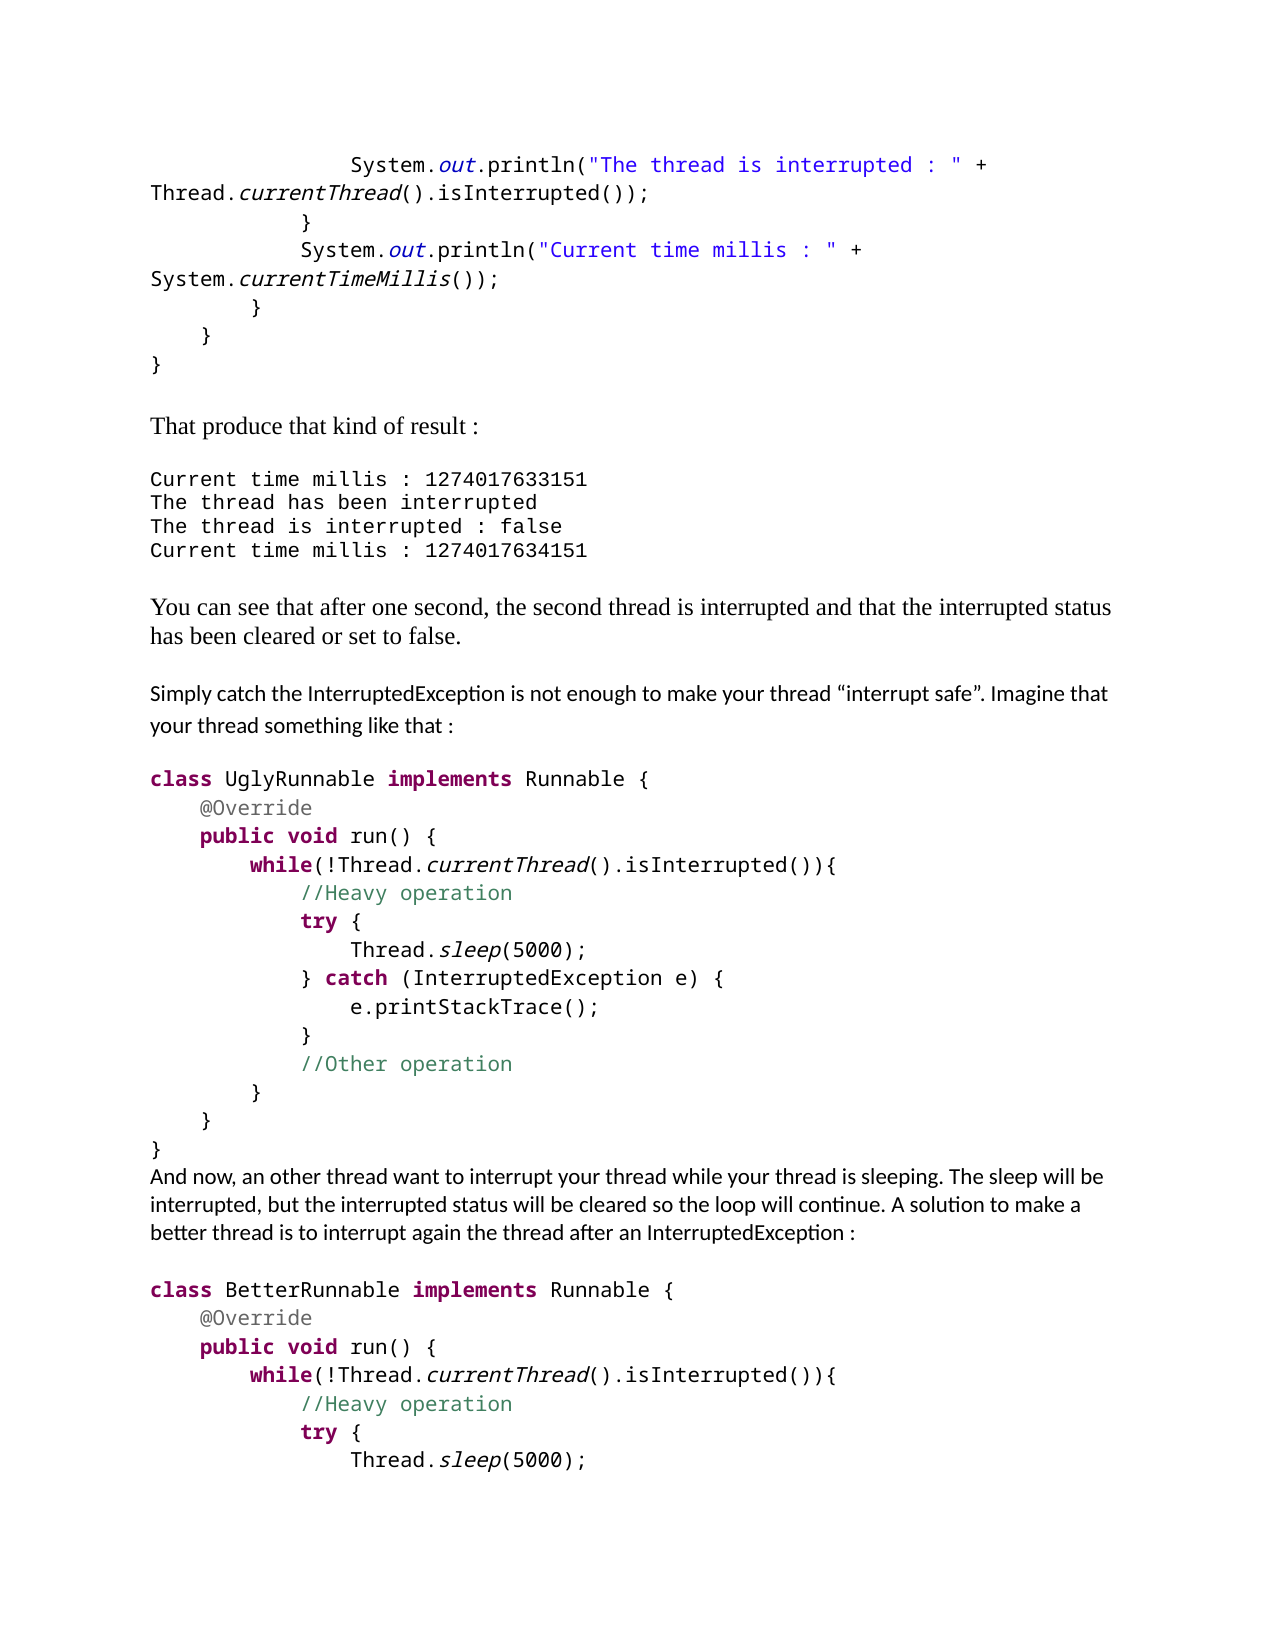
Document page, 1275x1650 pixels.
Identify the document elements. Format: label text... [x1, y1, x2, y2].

text //Heavy operation [150, 878, 1125, 907]
text //Other operation [150, 1049, 1125, 1077]
text That produce that kind of result : [150, 411, 1125, 439]
text @Override [150, 1303, 1125, 1332]
text And now, an other thread want to interrupt your thread while your thread is sleeping. The sleep will be interrupted, but the interrupted status will be cleared so the loop will continue. A solution to make a better thread is to interrupt again the thread after an InterruptedException : [150, 1162, 1125, 1247]
text } [150, 349, 1125, 377]
text } catch (InterruptedException e) { [150, 963, 1125, 992]
text try { [150, 1417, 1125, 1446]
text class BetterRunnable implements Runnable { [150, 1275, 1125, 1303]
text while(!Thread.currentThread().isInterrupted()){ [150, 1360, 1125, 1389]
text Current time millis : 1274017633151 [150, 469, 1125, 492]
text System.out.println("Current time millis : " + System.currentTimeMillis()); [150, 235, 1125, 292]
text try { [150, 907, 1125, 935]
text Thread.sleep(5000); [150, 935, 1125, 963]
text //Heavy operation [150, 1389, 1125, 1417]
text } [150, 1020, 1125, 1049]
text } [150, 1134, 1125, 1162]
text public void run() { [150, 821, 1125, 850]
text Thread.sleep(5000); [150, 1446, 1125, 1474]
text } [150, 321, 1125, 349]
text class UglyRunnable implements Runnable { [150, 764, 1125, 793]
text while(!Thread.currentThread().isInterrupted()){ [150, 850, 1125, 878]
text System.out.println("The thread is interrupted : " + Thread.currentThread().isInterrupted()); [150, 150, 1125, 207]
text } [150, 1106, 1125, 1134]
text e.printStackTrace(); [150, 992, 1125, 1020]
text } [150, 207, 1125, 235]
text The thread has been interrupted [150, 492, 1125, 516]
text @Override [150, 793, 1125, 821]
text public void run() { [150, 1332, 1125, 1360]
text } [150, 292, 1125, 321]
text } [150, 1077, 1125, 1106]
text You can see that after one second, the second thread is interrupted and that the interrupted status has been cleared or set to false. [150, 592, 1125, 650]
text The thread is interrupted : false [150, 516, 1125, 540]
text Current time millis : 1274017634151 [150, 540, 1125, 563]
text Simply catch the InterruptedException is not enough to make your thread “interrupt safe”. Imagine that your thread something like that : [150, 679, 1125, 739]
